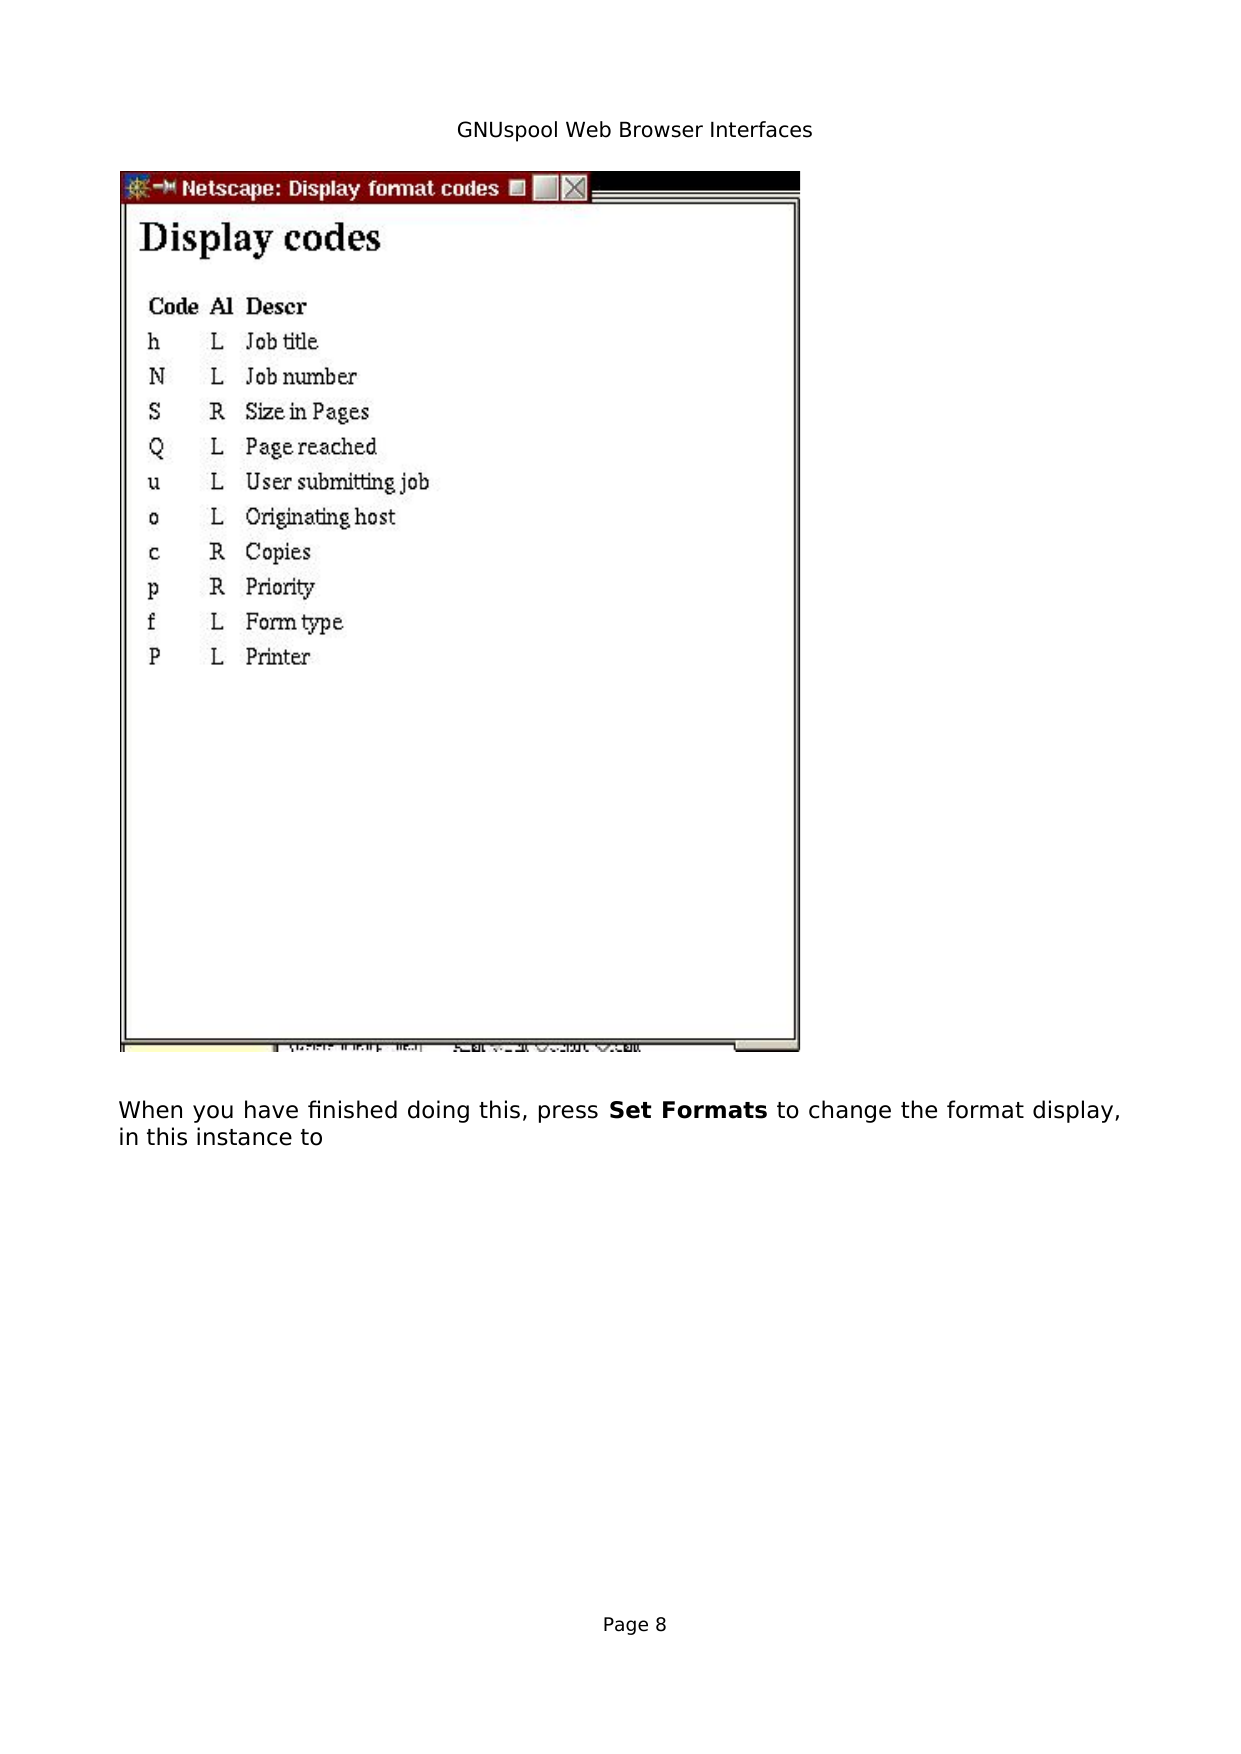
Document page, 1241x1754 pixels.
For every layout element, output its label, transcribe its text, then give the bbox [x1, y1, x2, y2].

picture [120, 171, 800, 1052]
text When you have finished doing this, press Set Formats to change the format display, in this instance to [118, 1097, 1122, 1151]
